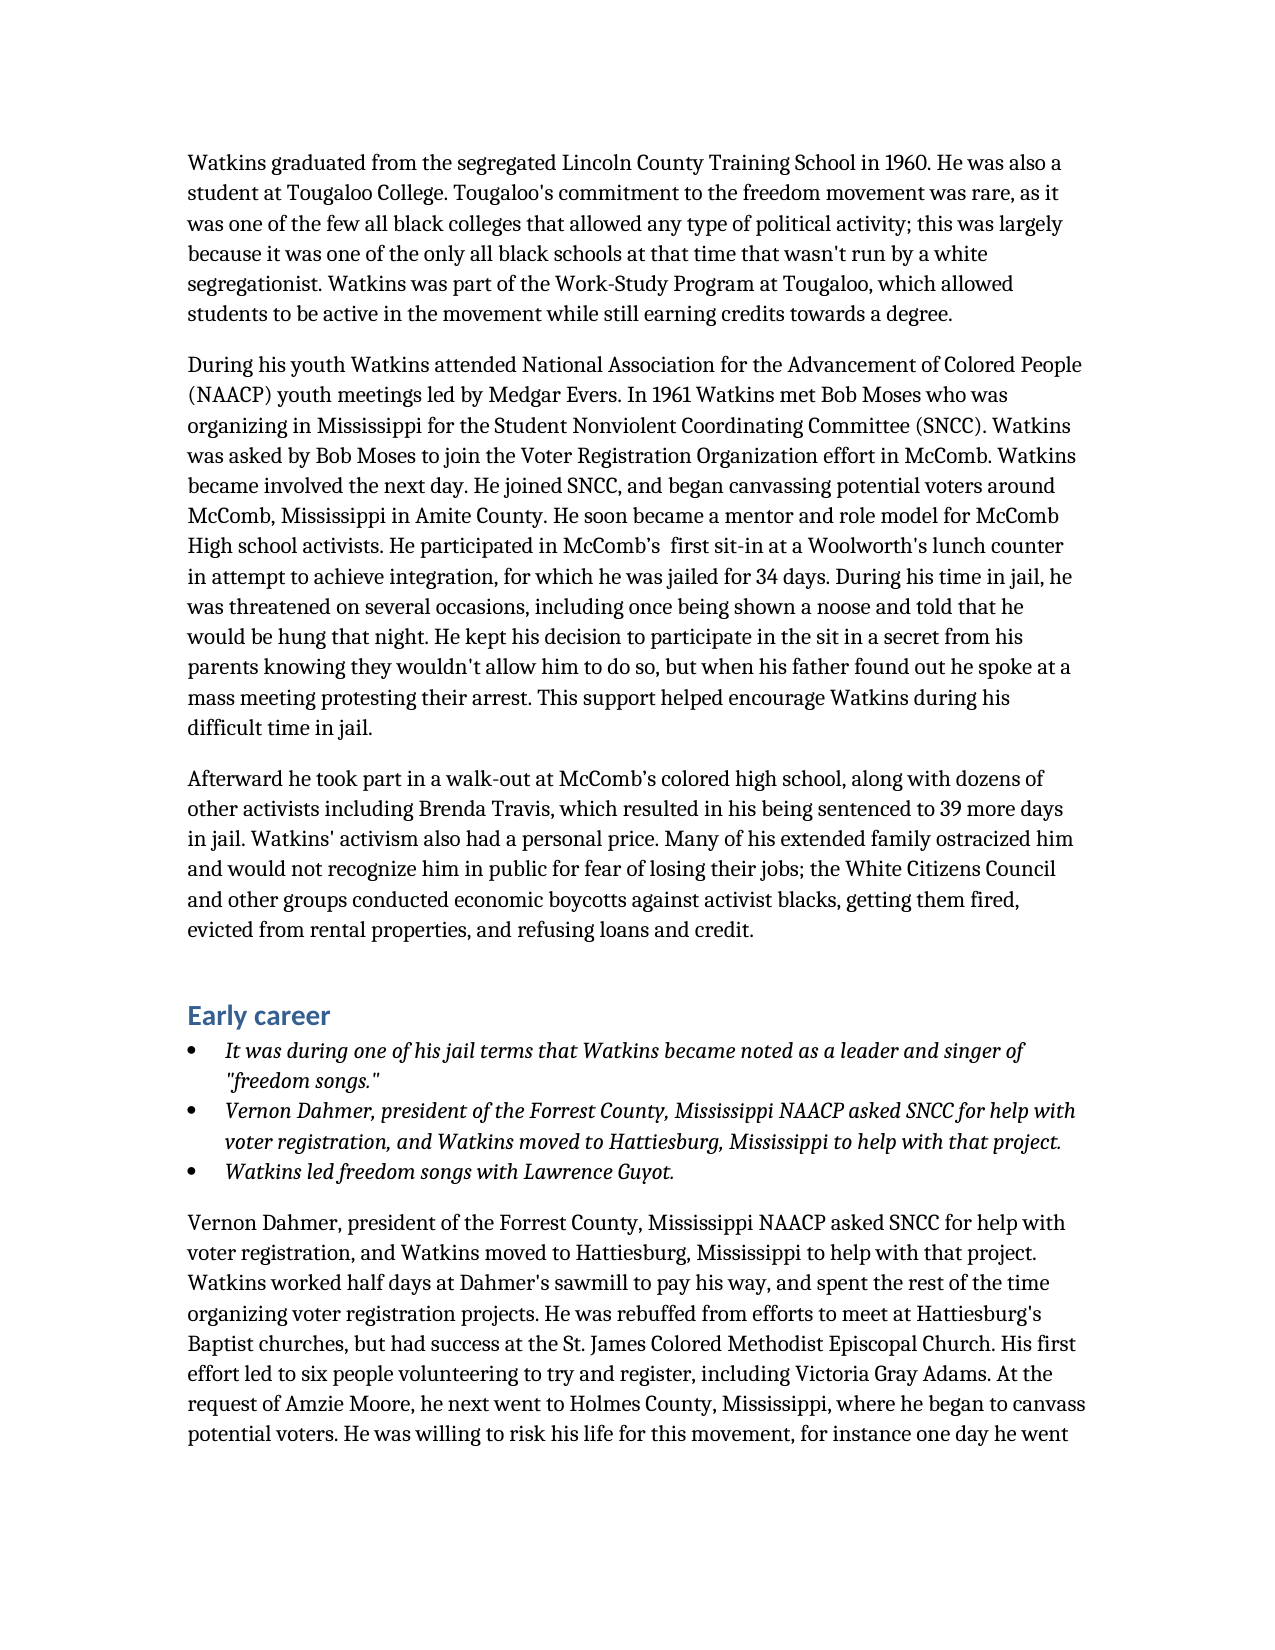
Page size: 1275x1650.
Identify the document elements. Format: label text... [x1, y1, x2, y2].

text Watkins graduated from the segregated Lincoln County Training School in 1960. He was also a student at Tougaloo College. Tougaloo's commitment to the freedom movement was rare, as it was one of the few all black colleges that allowed any type of political activity; this was largely because it was one of the only all black schools at that time that wasn't run by a white segregationist. Watkins was part of the Work-Study Program at Tougaloo, which allowed students to be active in the movement while still earning credits towards a degree. [187, 150, 1087, 327]
list Watkins led freedom songs with Lawrence Guyot. [187, 1159, 1087, 1185]
list It was during one of his jail terms that Watkins became noted as a leader and singer of "freedom songs." [187, 1038, 1087, 1094]
subtitle Early career [187, 997, 1087, 1032]
list Vernon Dahmer, president of the Forrest County, Mississippi NAACP asked SNCC for help with voter registration, and Watkins moved to Hattiesburg, Mississippi to help with that project. [187, 1098, 1087, 1155]
text During his youth Watkins attended National Association for the Advancement of Colored People (NAACP) youth meetings led by Medgar Evers. In 1961 Watkins met Bob Moses who was organizing in Mississippi for the Student Nonviolent Coordinating Committee (SNCC). Watkins was asked by Bob Moses to join the Voter Registration Organization effort in McComb. Watkins became involved the next day. He joined SNCC, and began canvassing potential voters around McComb, Mississippi in Amite County. He soon became a mentor and role model for McComb High school activists. He participated in McComb’s first sit-in at a Woolworth's lunch counter in attempt to achieve integration, for which he was jailed for 34 days. During his time in jail, he was threatened on several occasions, including once being shown a noose and told that he would be hung that night. He kept his decision to participate in the sit in a secret from his parents knowing they wouldn't allow him to do so, but when his father found out he spoke at a mass meeting protesting their arrest. This support helped encourage Watkins during his difficult time in jail. [187, 352, 1087, 741]
text Vernon Dahmer, president of the Forrest County, Mississippi NAACP asked SNCC for help with voter registration, and Watkins moved to Hattiesburg, Mississippi to help with that project. Watkins worked half days at Dahmer's sawmill to pay his way, and spent the rest of the time organizing voter registration projects. He was rebuffed from efforts to meet at Hattiesburg's Baptist churches, but had success at the St. James Colored Methodist Episcopal Church. His first effort led to six people volunteering to try and register, including Victoria Gray Adams. At the request of Amzie Moore, he next went to Holmes County, Mississippi, where he began to canvass potential voters. He was willing to risk his life for this movement, for instance one day he went [187, 1210, 1087, 1447]
text Afterward he took part in a walk-out at McComb’s colored high school, along with dozens of other activists including Brenda Travis, which resulted in his being sentenced to 39 more days in jail. Watkins' activism also had a personal price. Many of his extended family ostracized him and would not recognize him in public for fear of losing their jobs; the White Citizens Council and other groups conducted economic boycotts against activist blacks, getting them fired, evicted from rental properties, and refusing loans and credit. [187, 766, 1087, 943]
